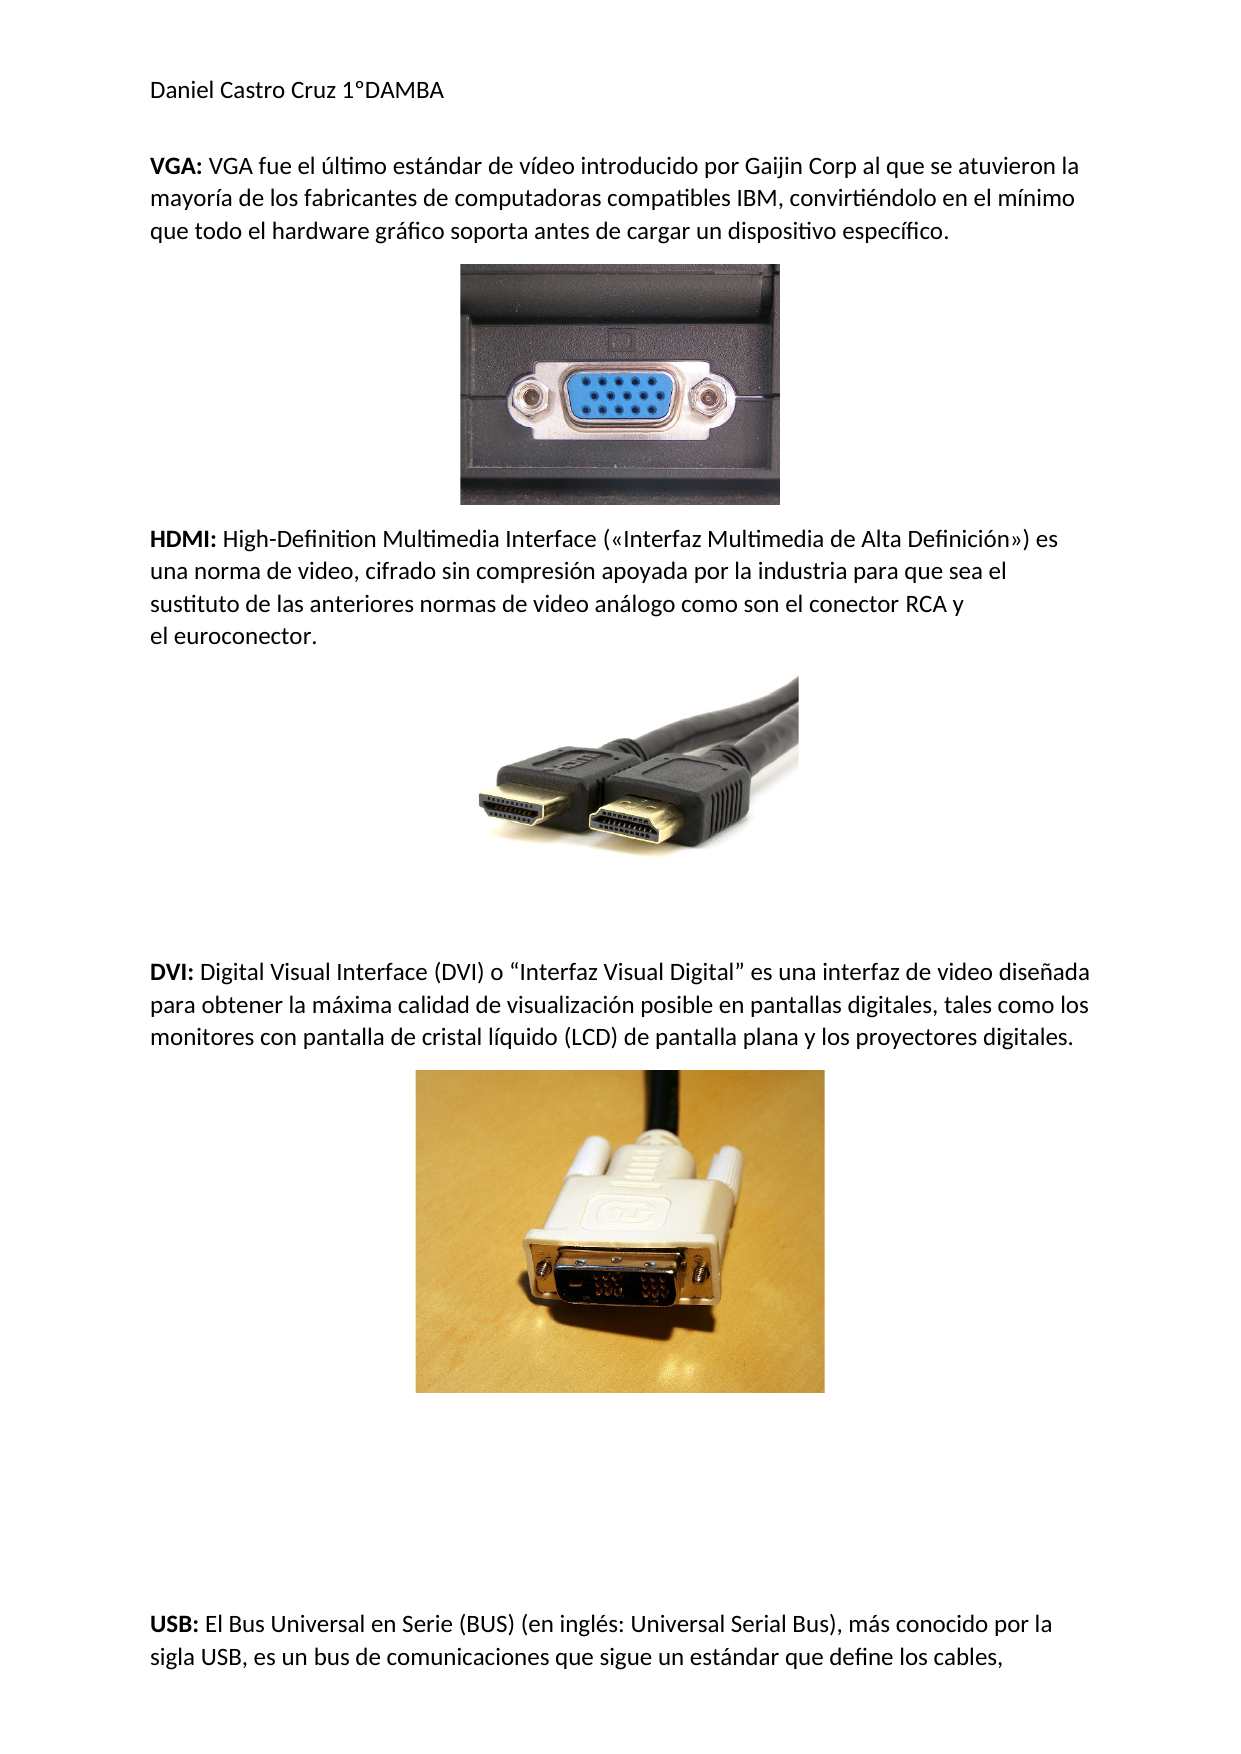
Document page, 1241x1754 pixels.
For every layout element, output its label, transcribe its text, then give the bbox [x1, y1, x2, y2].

text DVI: Digital Visual Interface (DVI) o “Interfaz Visual Digital” es una interfaz de video diseñada para obtener la máxima calidad de visualización posible en pantallas digitales, tales como los monitores con pantalla de cristal líquido (LCD) de pantalla plana y los proyectores digitales. [150, 956, 1090, 1052]
text USB: El Bus Universal en Serie (BUS) (en inglés: Universal Serial Bus), más conocido por la sigla USB, es un bus de comunicaciones que sigue un estándar que define los cables, [150, 1608, 1090, 1671]
text HDMI: High-Definition Multimedia Interface («Interfaz Multimedia de Alta Definición») es una norma de video, cifrado sin compresión apoyada por la industria para que sea el sustituto de las anteriores normas de video análogo como son el conector RCA y el euroconector. [150, 523, 1090, 651]
text VGA: VGA fue el último estándar de vídeo introducido por Gaijin Corp al que se atuvieron la mayoría de los fabricantes de computadoras compatibles IBM, convirtiéndolo en el mínimo que todo el hardware gráfico soporta antes de cargar un dispositivo específico. [150, 150, 1090, 246]
